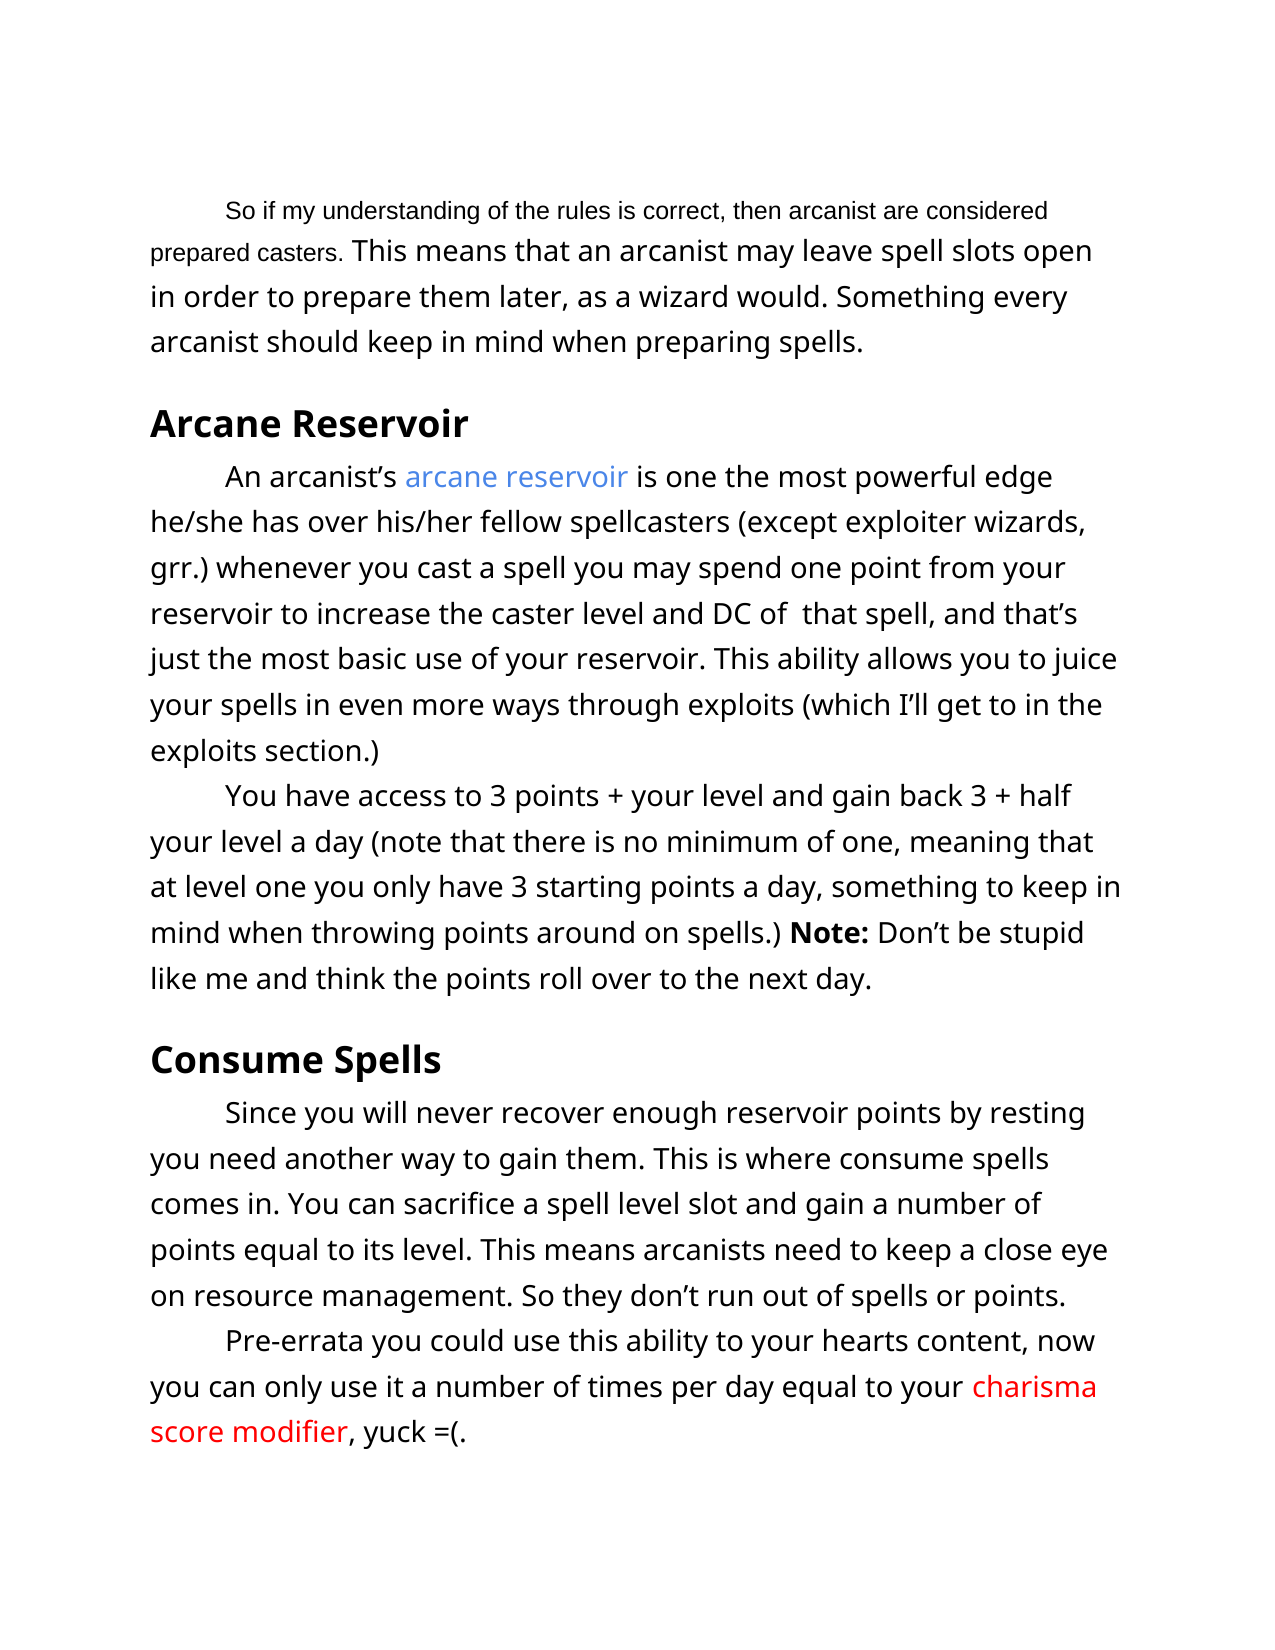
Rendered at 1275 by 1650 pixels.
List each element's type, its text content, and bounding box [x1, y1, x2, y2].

text Pre-errata you could use this ability to your hearts content, now you can only use it a number of times per day equal to your charisma score modifier, yuck =(. [150, 1321, 1125, 1451]
text So if my understanding of the rules is correct, then arcanist are considered prepared casters. This means that an arcanist may leave spell slots open in order to prepare them later, as a wizard would. Something every arcanist should keep in mind when preparing spells. [150, 196, 1125, 361]
text Consume Spells [150, 1034, 1125, 1085]
text Arcane Reservoir [150, 397, 1125, 448]
text An arcanist’s arcane reservoir is one the most powerful edge he/she has over his/her fellow spellcasters (except exploiter wizards, grr.) whenever you cast a spell you may spend one point from your reservoir to increase the caster level and DC of that spell, and that’s just the most basic use of your reservoir. This ability allows you to juice your spells in even more ways through exploits (which I’ll get to in the exploits section.) [150, 456, 1125, 769]
text Since you will never recover enough reservoir points by resting you need another way to gain them. This is where consume spells comes in. You can sacrifice a spell level slot and gain a number of points equal to its level. This means arcanists need to keep a close eye on resource management. So they don’t run out of spells or points. [150, 1092, 1125, 1314]
text You have access to 3 points + your level and gain back 3 + half your level a day (note that there is no minimum of one, meaning that at level one you only have 3 starting points a day, something to keep in mind when throwing points around on spells.) Note: Don’t be stupid like me and think the points roll over to the next day. [150, 775, 1125, 998]
